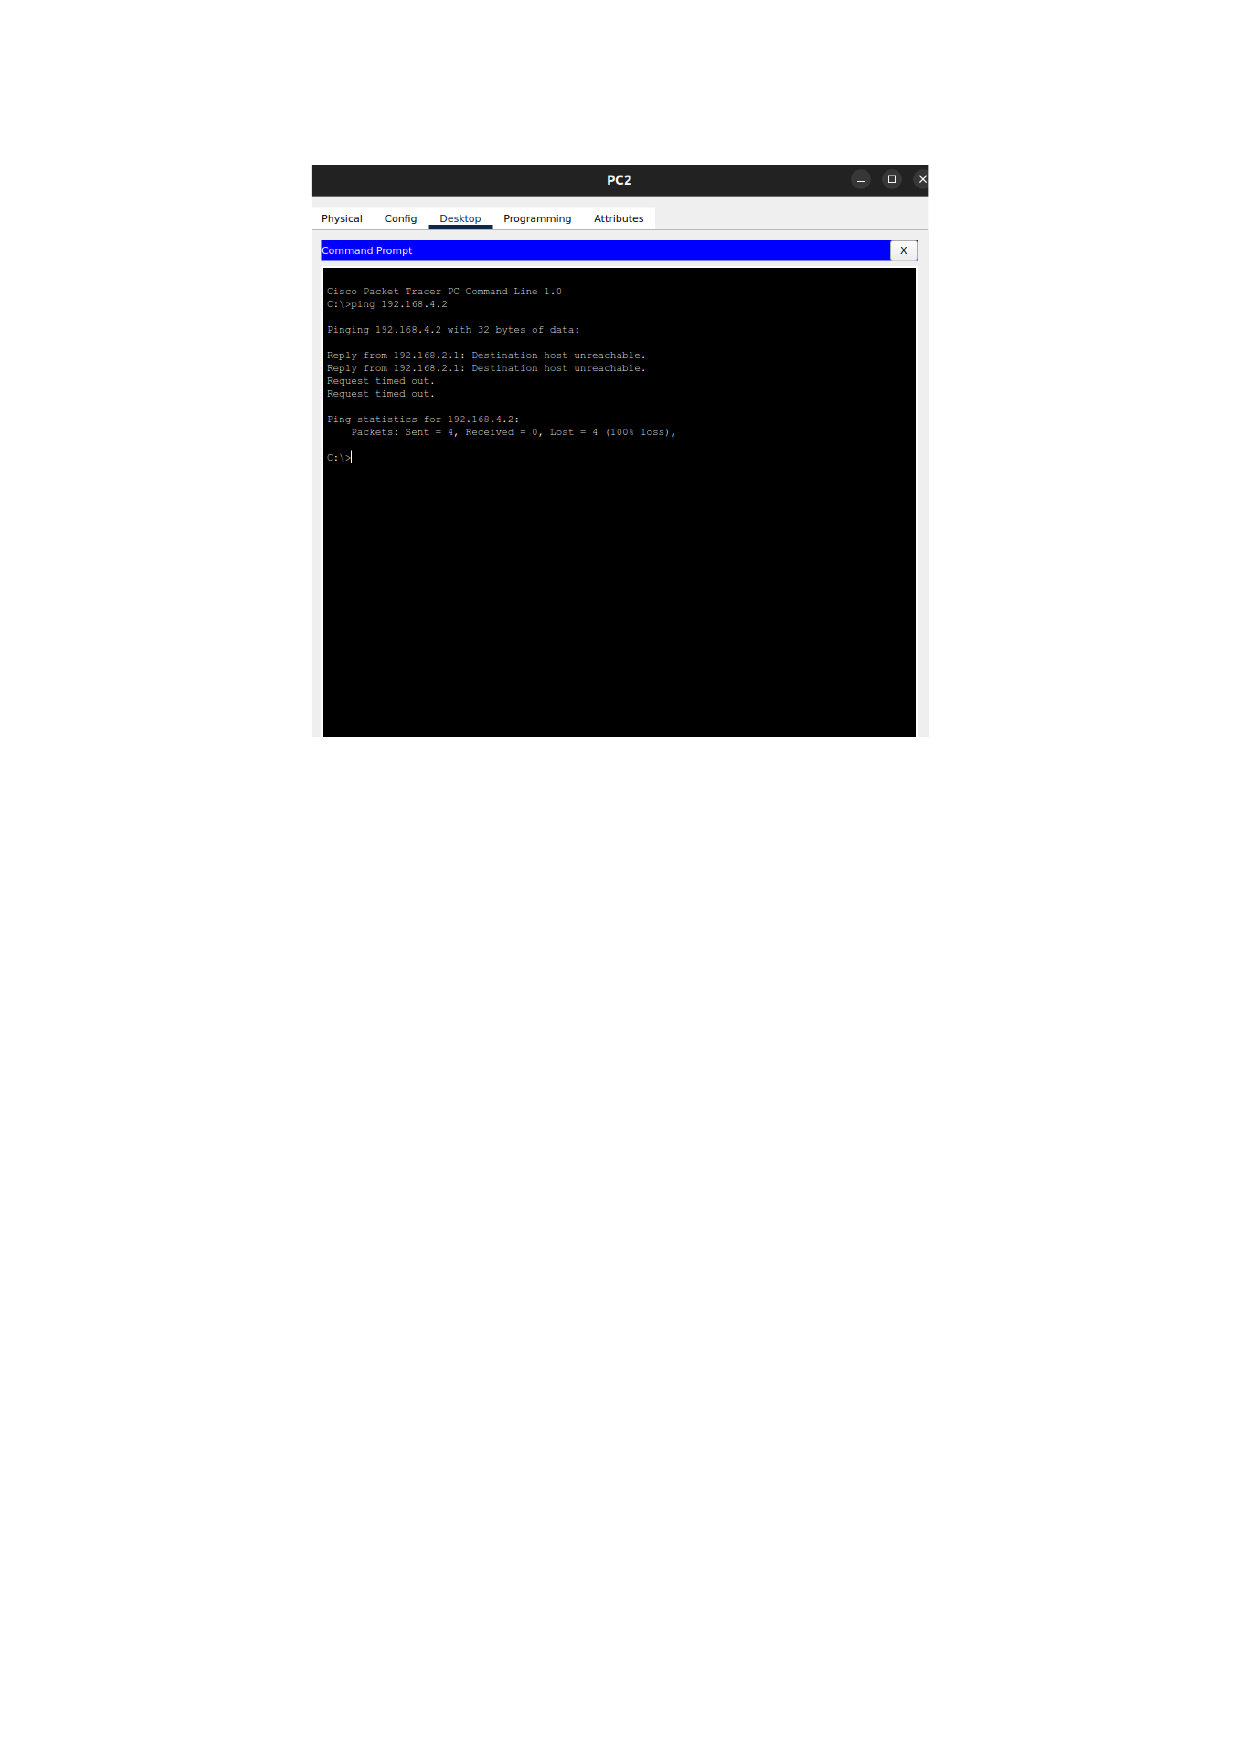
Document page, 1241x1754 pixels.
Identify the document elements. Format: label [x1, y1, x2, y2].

picture [311, 165, 929, 737]
